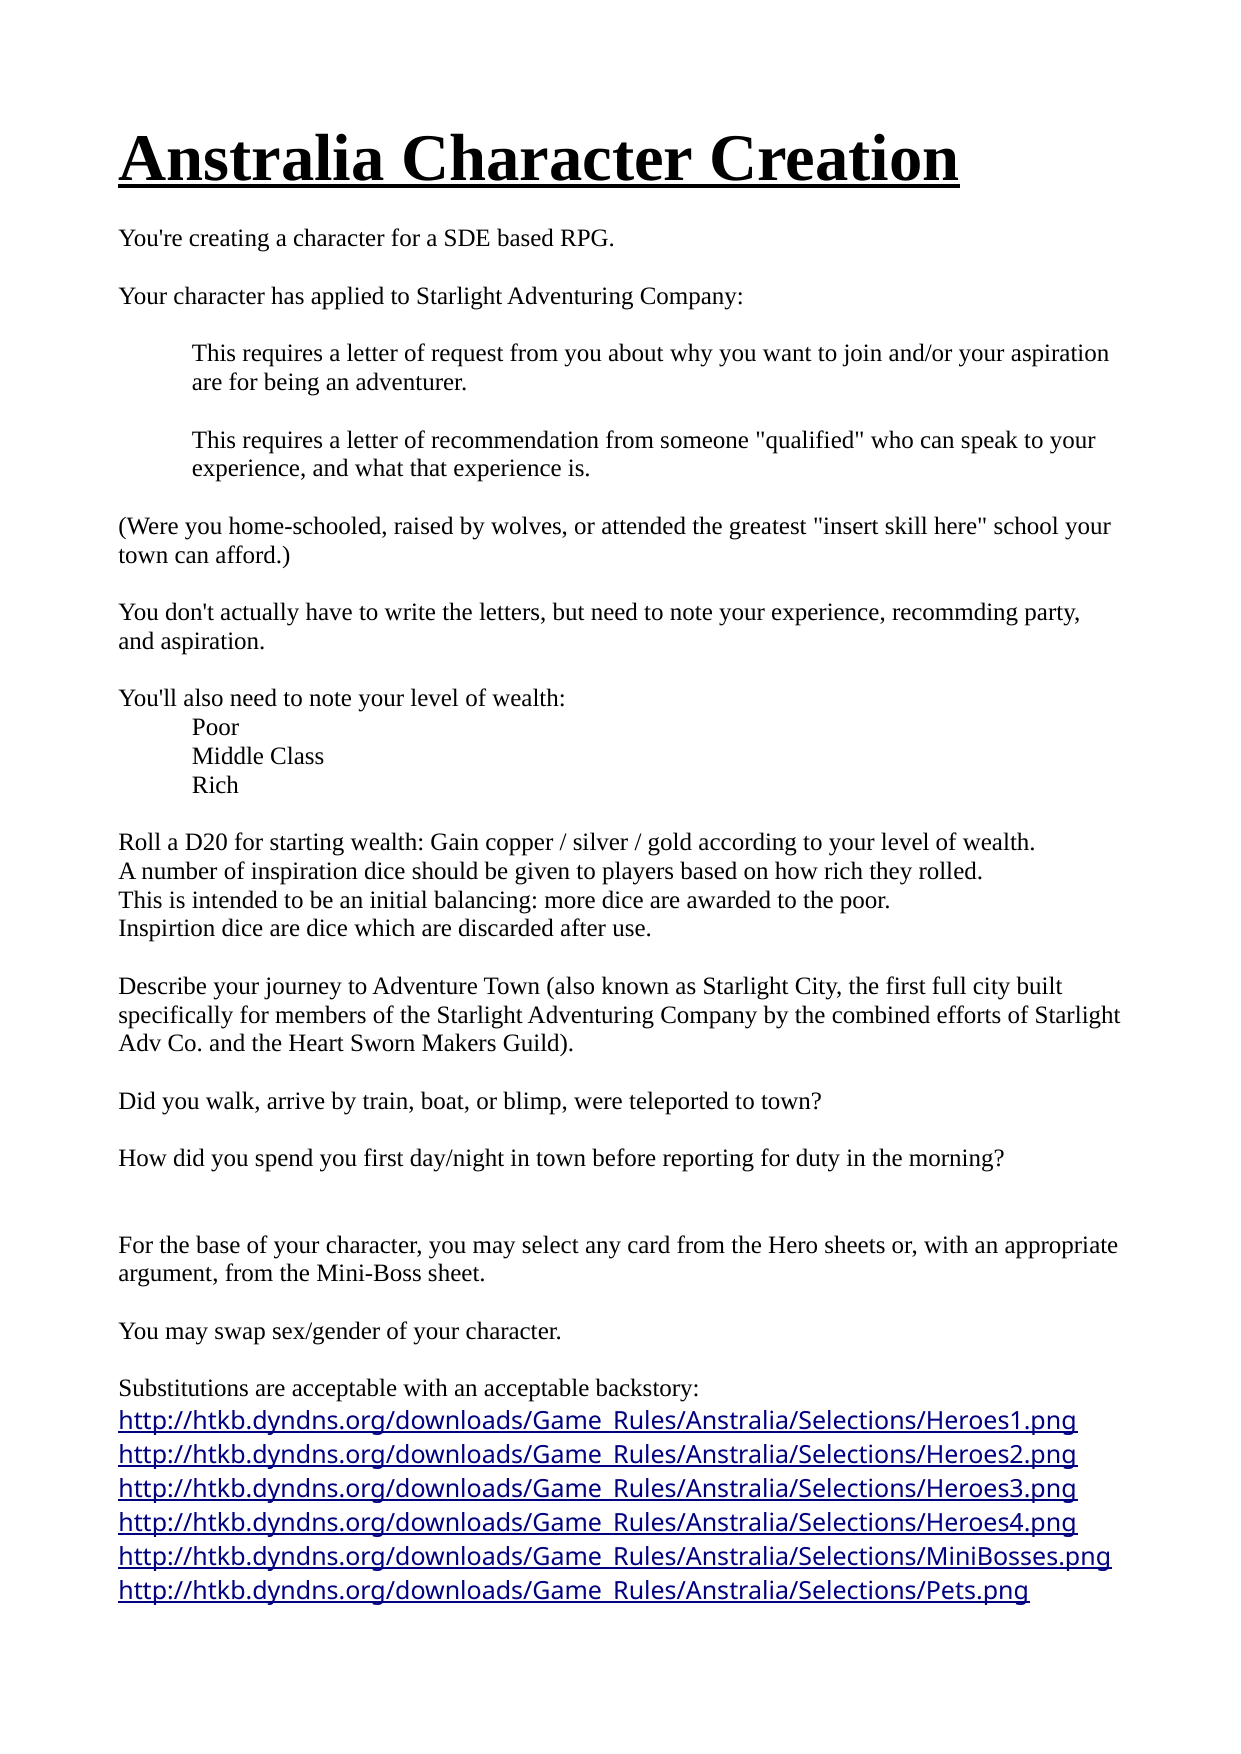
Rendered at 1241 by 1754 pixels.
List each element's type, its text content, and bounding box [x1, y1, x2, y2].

text This requires a letter of recommendation from someone "qualified" who can speak to your experience, and what that experience is. [118, 396, 1122, 511]
text You don't actually have to write the letters, but need to note your experience, recommding party, and aspiration. [118, 597, 1122, 655]
text Substitutions are acceptable with an acceptable backstory: [118, 1373, 1122, 1402]
text You may swap sex/gender of your character. [118, 1287, 1122, 1345]
text You'll also need to note your level of wealth: Poor Middle Class Rich Roll a D20 for starting wealth: Gain copper / silver / gold according to your level of wealth. A number of inspiration dice should be given to players based on how rich they rolled. [118, 655, 1122, 885]
text http://htkb.dyndns.org/downloads/Game_Rules/Anstralia/Selections/MiniBosses.png http://htkb.dyndns.org/downloads/Game_Rules/Anstralia/Selections/Pets.png [118, 1538, 1122, 1607]
text You're creating a character for a SDE based RPG. [118, 223, 1122, 281]
text (Were you home-schooled, raised by wolves, or attended the greatest "insert skill here" school your town can afford.) [118, 511, 1122, 568]
text Describe your journey to Adventure Town (also known as Starlight City, the first full city built specifically for members of the Starlight Adventuring Company by the combined efforts of Starlight Adv Co. and the Heart Sworn Makers Guild). Did you walk, arrive by train, boat, or blimp, were teleported to town? How did you spend you first day/night in town before reporting for duty in the morning? For the base of your character, you may select any card from the Hero sheets or, with an appropriate argument, from the Mini-Boss sheet. [118, 942, 1122, 1287]
text Your character has applied to Starlight Adventuring Company: [118, 281, 1122, 310]
text This requires a letter of request from you about why you want to join and/or your aspiration are for being an adventurer. [118, 310, 1122, 396]
text Anstralia Character Creation [118, 118, 1122, 195]
text This is intended to be an initial balancing: more dice are awarded to the poor. Inspirtion dice are dice which are discarded after use. [118, 885, 1122, 942]
text http://htkb.dyndns.org/downloads/Game_Rules/Anstralia/Selections/Heroes4.png [118, 1504, 1122, 1538]
text http://htkb.dyndns.org/downloads/Game_Rules/Anstralia/Selections/Heroes1.png http://htkb.dyndns.org/downloads/Game_Rules/Anstralia/Selections/Heroes2.png http://htkb.dyndns.org/downloads/Game_Rules/Anstralia/Selections/Heroes3.png [118, 1402, 1122, 1504]
